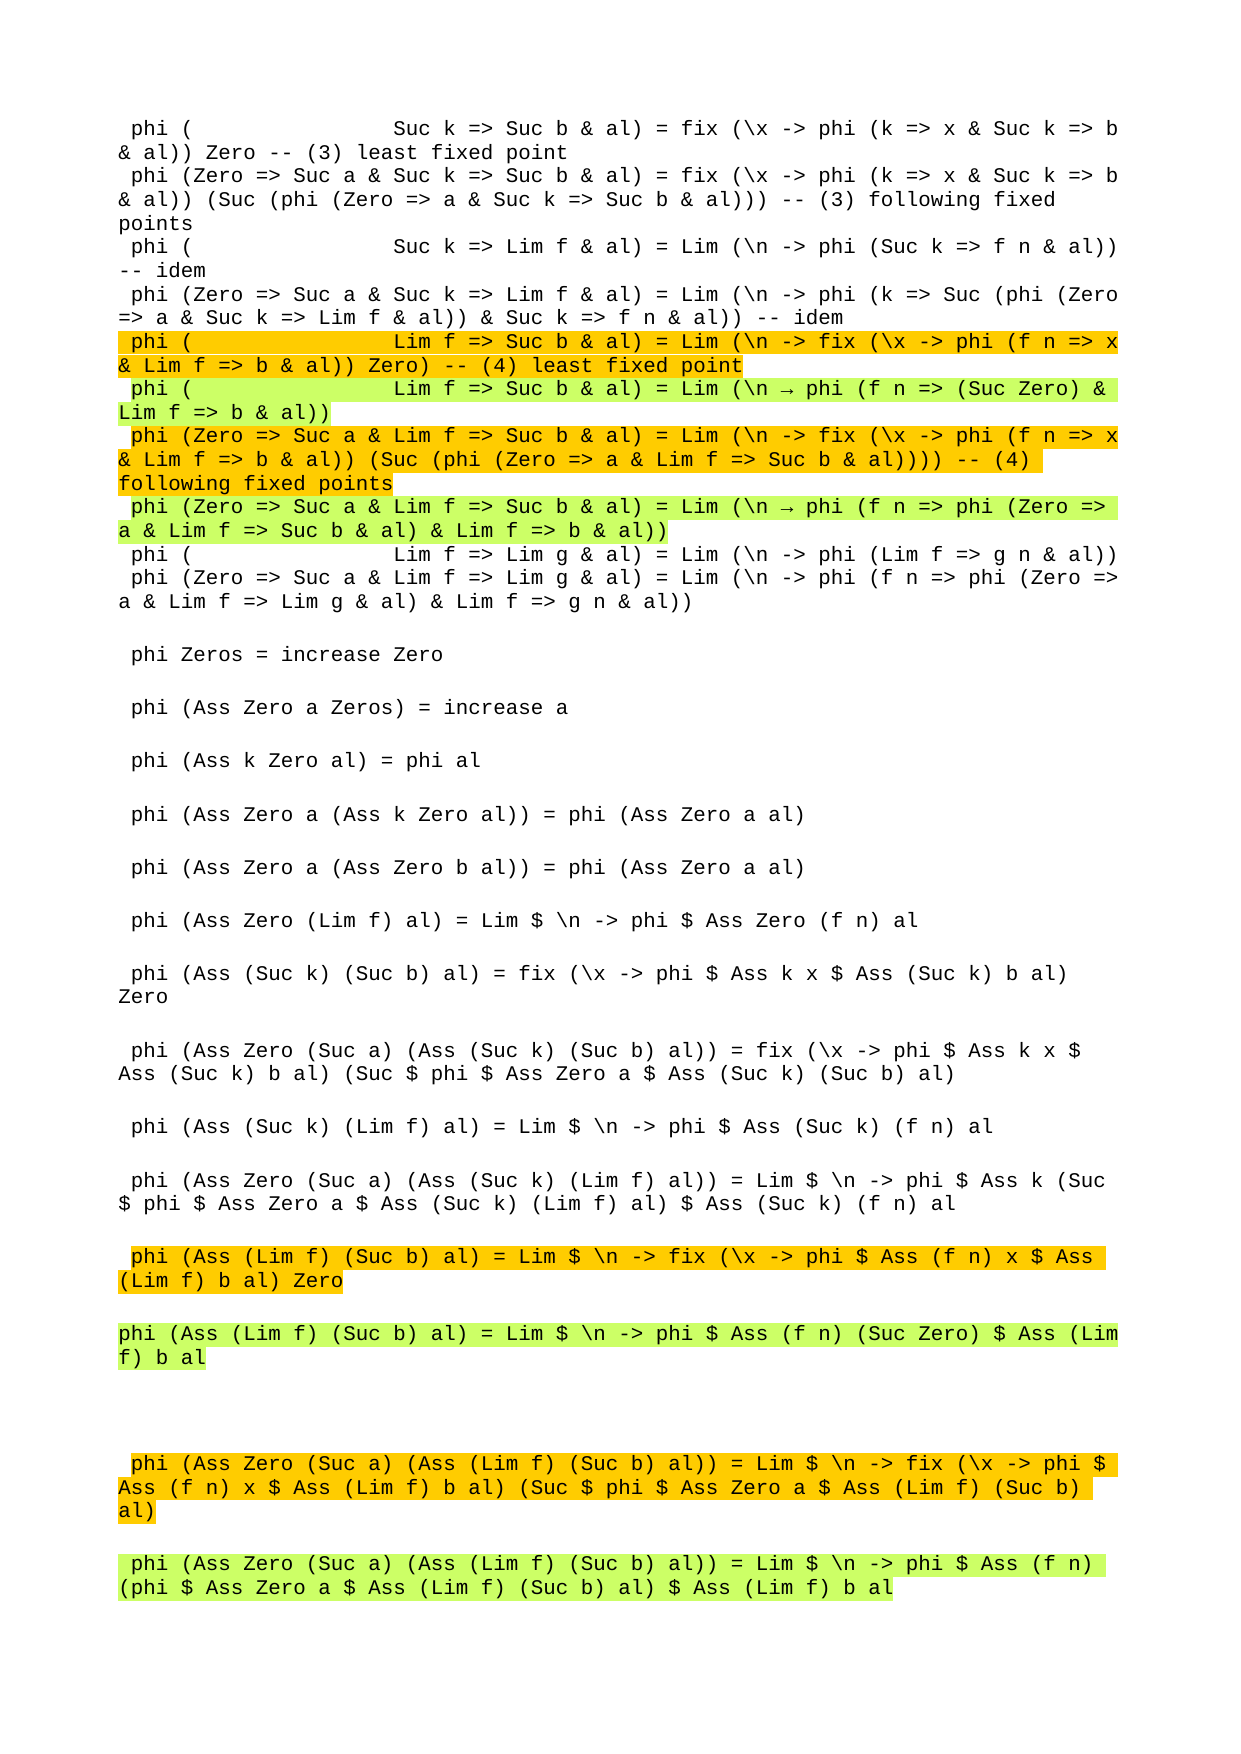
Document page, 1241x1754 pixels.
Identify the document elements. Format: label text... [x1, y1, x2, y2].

text phi (Zero => Suc a & Lim f => Suc b & al) = Lim (\n -> fix (\x -> phi (f n => x & Lim f => b & al)) (Suc (phi (Zero => a & Lim f => Suc b & al)))) -- (4) following fixed points [118, 426, 1122, 496]
text phi (Zero => Suc a & Lim f => Suc b & al) = Lim (\n → phi (f n => phi (Zero => a & Lim f => Suc b & al) & Lim f => b & al)) [118, 496, 1122, 544]
text phi (Ass (Suc k) (Lim f) al) = Lim $ \n -> phi $ Ass (Suc k) (f n) al [118, 1116, 1122, 1140]
text phi ( Lim f => Lim g & al) = Lim (\n -> phi (Lim f => g n & al)) [118, 544, 1122, 567]
text phi (Ass k Zero al) = phi al [118, 750, 1122, 774]
text phi (Ass Zero a (Ass k Zero al)) = phi (Ass Zero a al) [118, 803, 1122, 827]
text phi (Zero => Suc a & Suc k => Lim f & al) = Lim (\n -> phi (k => Suc (phi (Zero => a & Suc k => Lim f & al)) & Suc k => f n & al)) -- idem [118, 284, 1122, 331]
text phi (Ass (Suc k) (Suc b) al) = fix (\x -> phi $ Ass k x $ Ass (Suc k) b al) Zero [118, 963, 1122, 1010]
text phi (Zero => Suc a & Suc k => Suc b & al) = fix (\x -> phi (k => x & Suc k => b & al)) (Suc (phi (Zero => a & Suc k => Suc b & al))) -- (3) following fixed points [118, 165, 1122, 236]
text phi (Ass Zero a Zeros) = increase a [118, 697, 1122, 721]
text phi (Zero => Suc a & Lim f => Lim g & al) = Lim (\n -> phi (f n => phi (Zero => a & Lim f => Lim g & al) & Lim f => g n & al)) [118, 567, 1122, 615]
text phi (Ass Zero (Suc a) (Ass (Suc k) (Lim f) al)) = Lim $ \n -> phi $ Ass k (Suc $ phi $ Ass Zero a $ Ass (Suc k) (Lim f) al) $ Ass (Suc k) (f n) al [118, 1169, 1122, 1217]
text phi (Ass Zero (Lim f) al) = Lim $ \n -> phi $ Ass Zero (f n) al [118, 910, 1122, 933]
text phi (Ass Zero (Suc a) (Ass (Suc k) (Suc b) al)) = fix (\x -> phi $ Ass k x $ Ass (Suc k) b al) (Suc $ phi $ Ass Zero a $ Ass (Suc k) (Suc b) al) [118, 1040, 1122, 1087]
text phi (Ass Zero (Suc a) (Ass (Lim f) (Suc b) al)) = Lim $ \n -> fix (\x -> phi $ Ass (f n) x $ Ass (Lim f) b al) (Suc $ phi $ Ass Zero a $ Ass (Lim f) (Suc b) al) [118, 1453, 1122, 1524]
text phi (Ass Zero (Suc a) (Ass (Lim f) (Suc b) al)) = Lim $ \n -> phi $ Ass (f n) (phi $ Ass Zero a $ Ass (Lim f) (Suc b) al) $ Ass (Lim f) b al [118, 1553, 1122, 1601]
text phi (Ass (Lim f) (Suc b) al) = Lim $ \n -> fix (\x -> phi $ Ass (f n) x $ Ass (Lim f) b al) Zero [118, 1246, 1122, 1294]
text phi Zeros = increase Zero [118, 644, 1122, 668]
text phi ( Lim f => Suc b & al) = Lim (\n → phi (f n => (Suc Zero) & Lim f => b & al)) [118, 378, 1122, 426]
text phi (Ass Zero a (Ass Zero b al)) = phi (Ass Zero a al) [118, 857, 1122, 880]
text phi ( Suc k => Lim f & al) = Lim (\n -> phi (Suc k => f n & al)) -- idem [118, 236, 1122, 284]
text phi ( Suc k => Suc b & al) = fix (\x -> phi (k => x & Suc k => b & al)) Zero -- (3) least fixed point [118, 118, 1122, 165]
text phi ( Lim f => Suc b & al) = Lim (\n -> fix (\x -> phi (f n => x & Lim f => b & al)) Zero) -- (4) least fixed point [118, 331, 1122, 378]
text phi (Ass (Lim f) (Suc b) al) = Lim $ \n -> phi $ Ass (f n) (Suc Zero) $ Ass (Lim f) b al [118, 1323, 1122, 1370]
